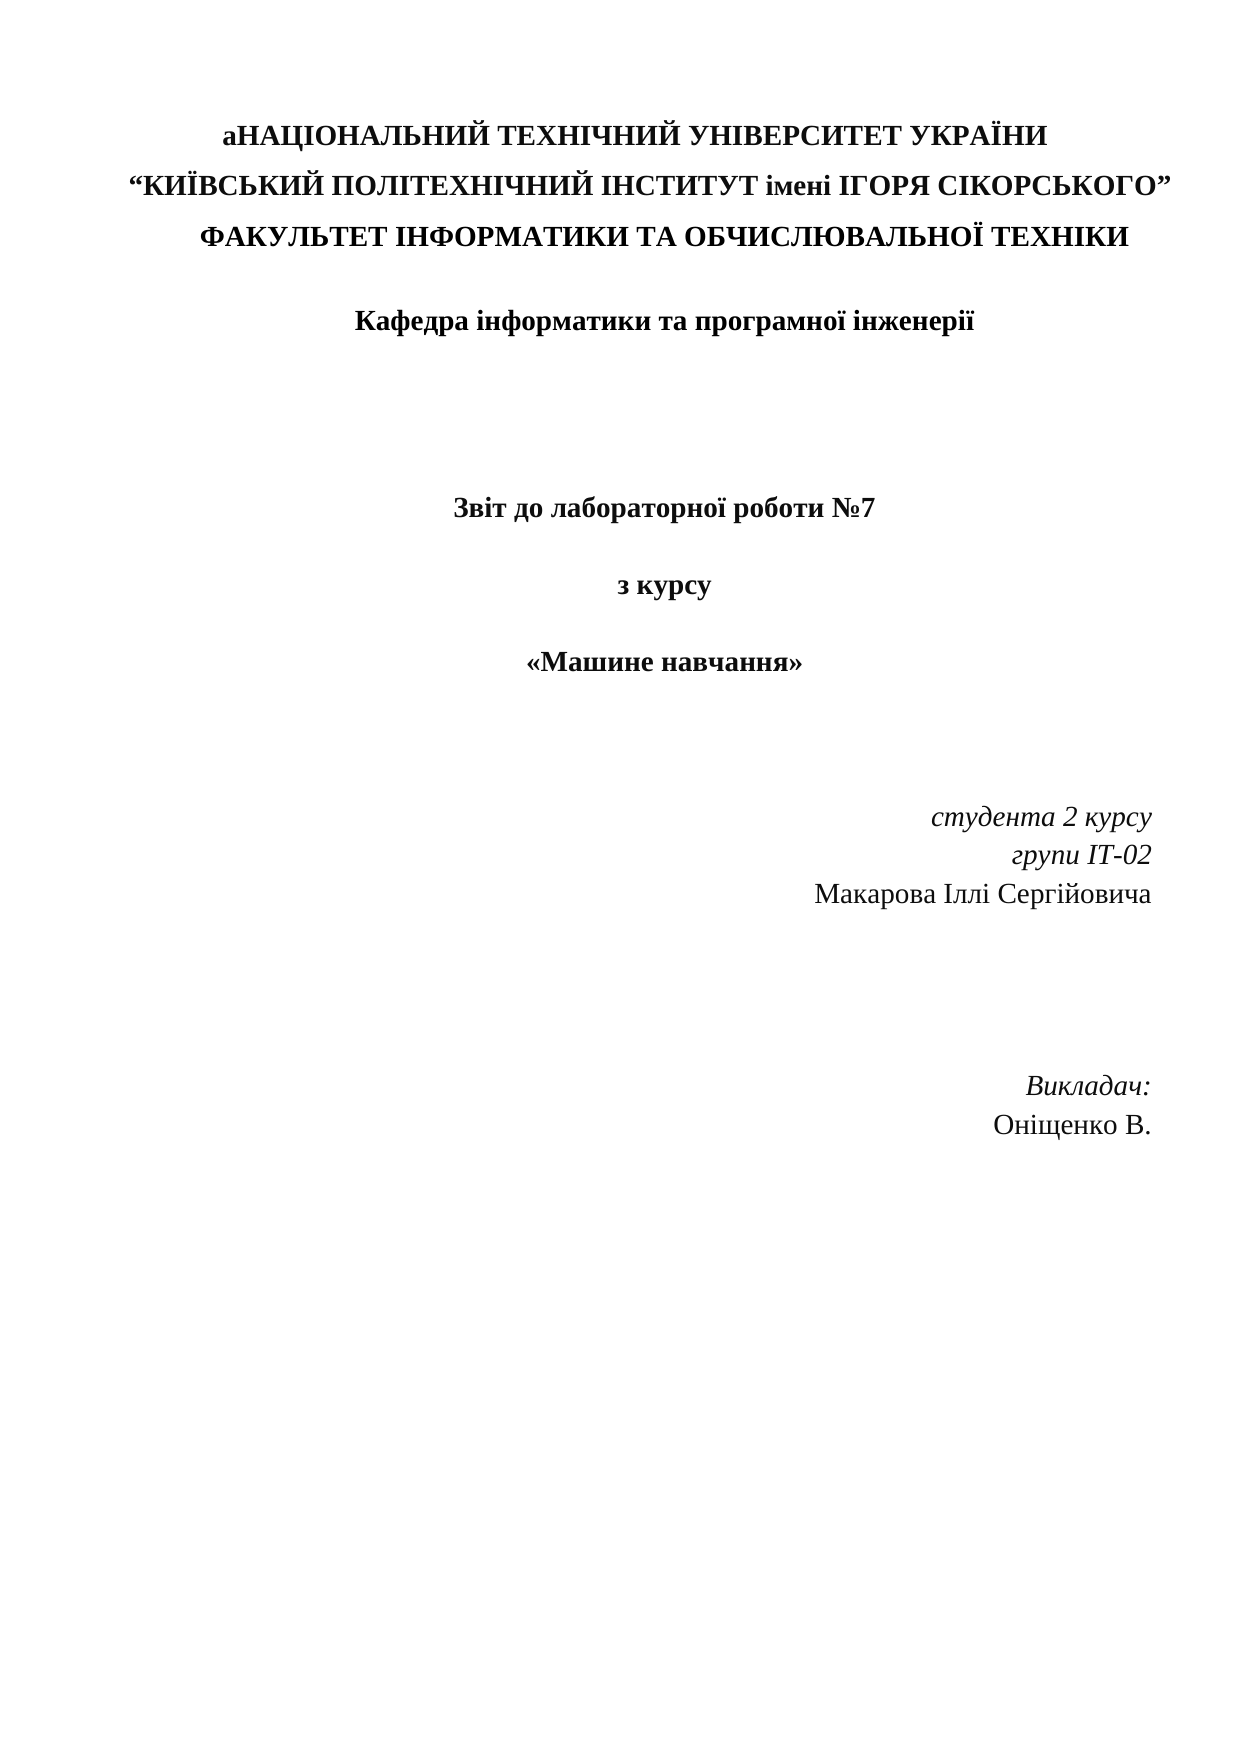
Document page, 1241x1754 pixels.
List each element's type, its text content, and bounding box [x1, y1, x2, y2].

text Макарова Іллі Сергійовича [177, 876, 1152, 909]
text Кафедра інформатики та програмної інженерії [177, 303, 1152, 336]
text студента 2 курсу [177, 799, 1152, 832]
text Звіт до лабораторної роботи №7 [177, 490, 1152, 524]
text Оніщенко В. [177, 1107, 1152, 1141]
text групи ІТ-02 [177, 837, 1152, 871]
text аНАЦІОНАЛЬНИЙ ТЕХНІЧНИЙ УНІВЕРСИТЕТ УКРАЇНИ [118, 118, 1152, 152]
text з курсу [177, 567, 1152, 601]
text ФАКУЛЬТЕТ ІНФОРМАТИКИ ТА ОБЧИСЛЮВАЛЬНОЇ ТЕХНІКИ [177, 219, 1152, 252]
text Викладач: [177, 1068, 1152, 1102]
text «Машине навчання» [177, 644, 1152, 678]
text “КИЇВСЬКИЙ ПОЛІТЕХНІЧНИЙ ІНСТИТУТ імені ІГОРЯ СІКОРСЬКОГО” [118, 168, 1182, 202]
